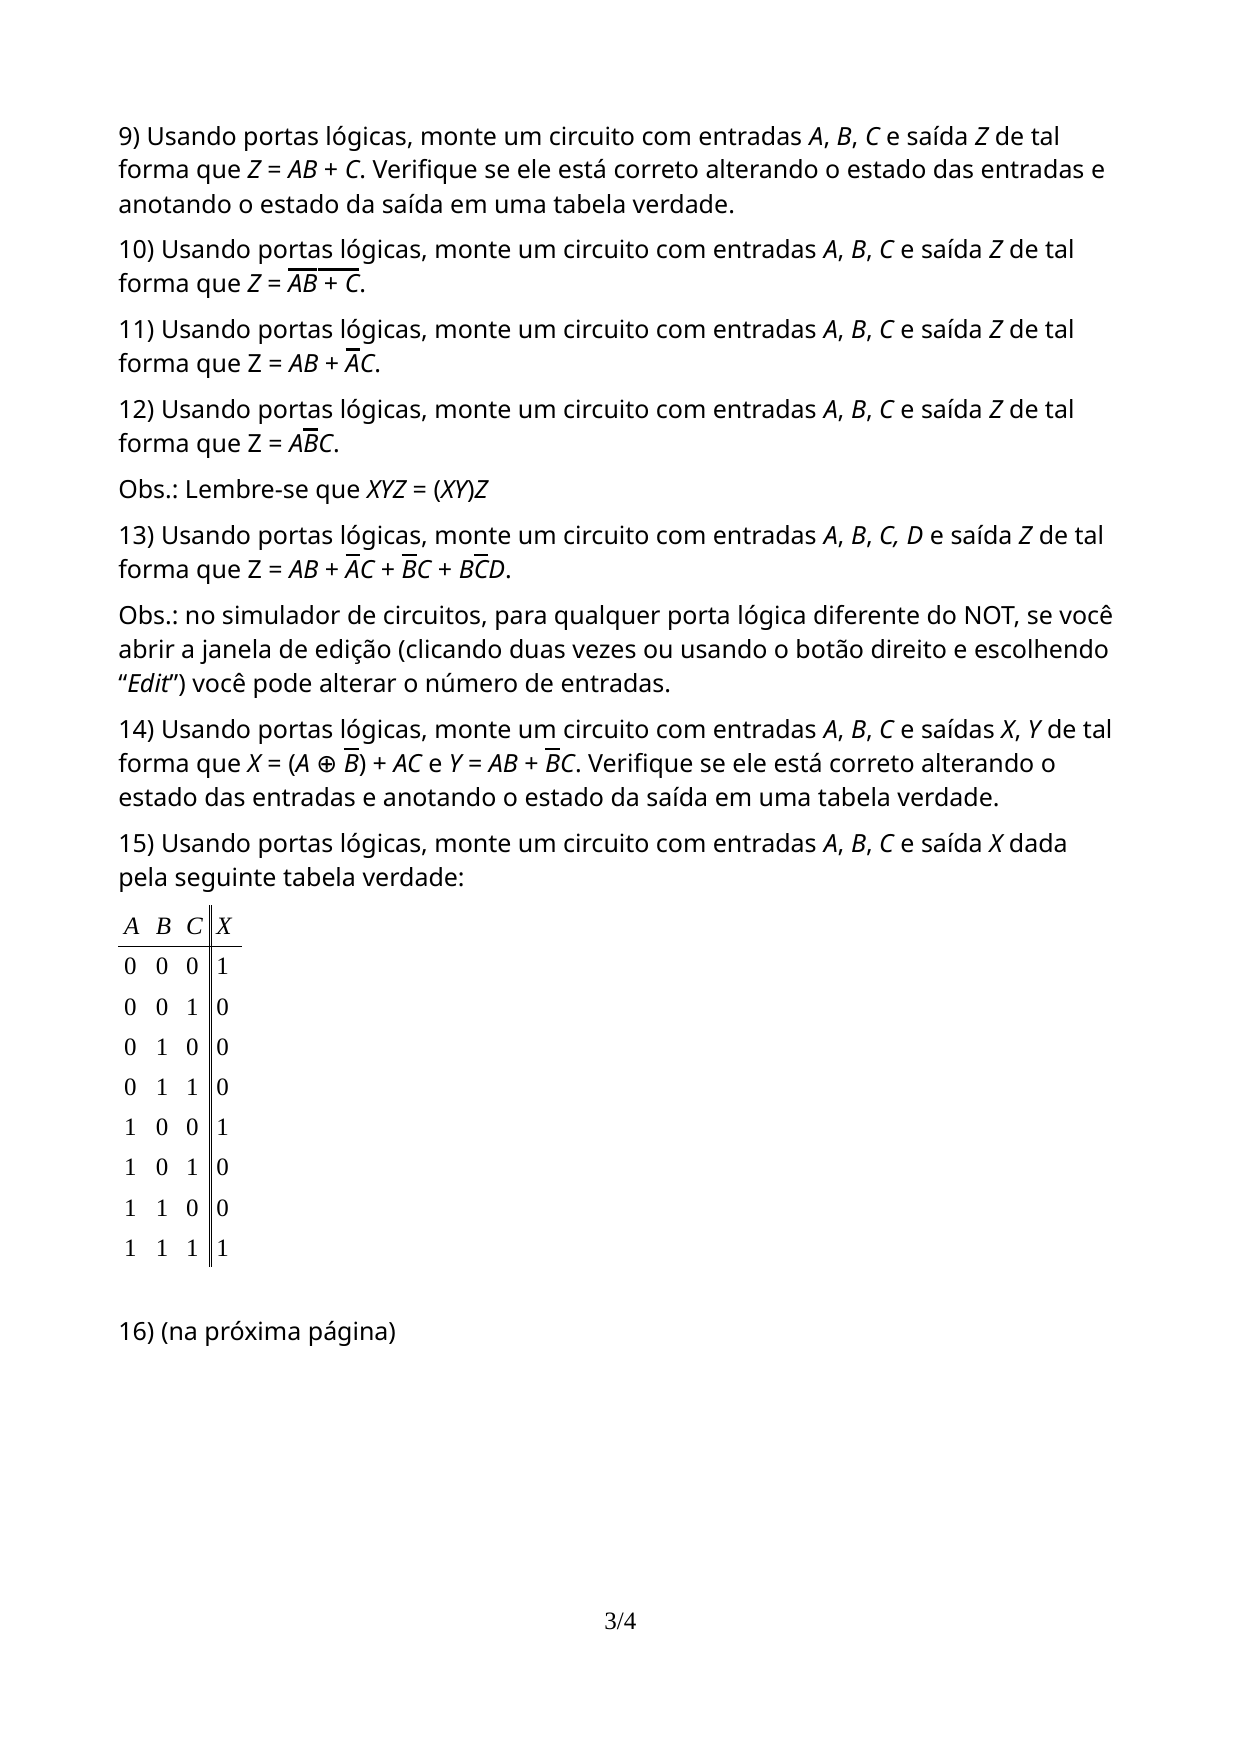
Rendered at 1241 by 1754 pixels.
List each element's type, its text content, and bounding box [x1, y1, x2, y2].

table_cell 0 [150, 1106, 180, 1147]
table_cell 0 [212, 1187, 242, 1227]
table_header A [118, 905, 150, 946]
table_cell 1 [212, 947, 242, 986]
table_cell 1 [150, 1026, 180, 1066]
table_cell 1 [118, 1187, 150, 1227]
table_cell 0 [118, 947, 150, 986]
table_cell 0 [118, 1066, 150, 1106]
table_cell 1 [150, 1227, 180, 1267]
table_cell 1 [180, 1147, 209, 1187]
table_cell 1 [118, 1106, 150, 1147]
table_cell 1 [150, 1187, 180, 1227]
text Obs.: Lembre-se que XYZ = (XY)Z [118, 472, 1122, 506]
table_cell 0 [150, 947, 180, 986]
table_cell 1 [180, 1066, 209, 1106]
table_cell 1 [180, 986, 209, 1026]
table_header B [150, 905, 180, 946]
table_cell 1 [118, 1227, 150, 1267]
text 14) Usando portas lógicas, monte um circuito com entradas A, B, C e saídas X, Y de tal forma que X = (A ⊕ B) + AC e Y = AB + BC. Verifique se ele está correto alterando o estado das entradas e anotando o estado da saída em uma tabela verdade. [118, 711, 1122, 814]
table_cell 1 [212, 1227, 242, 1267]
text 13) Usando portas lógicas, monte um circuito com entradas A, B, C, D e saída Z de tal forma que Z = AB + AC + BC + BCD. [118, 518, 1122, 586]
table_cell 0 [118, 1026, 150, 1066]
table_cell 0 [118, 986, 150, 1026]
text 15) Usando portas lógicas, monte um circuito com entradas A, B, C e saída X dada pela seguinte tabela verdade: [118, 825, 1122, 893]
text 16) (na próxima página) [118, 1313, 1122, 1347]
table_cell 0 [180, 1026, 209, 1066]
table_cell 1 [212, 1106, 242, 1147]
text 9) Usando portas lógicas, monte um circuito com entradas A, B, C e saída Z de tal forma que Z = AB + C. Verifique se ele está correto alterando o estado das entradas e anotando o estado da saída em uma tabela verdade. [118, 118, 1122, 220]
table_cell 0 [180, 1187, 209, 1227]
table_header C [180, 905, 209, 946]
table_header X [212, 905, 242, 946]
table_cell 0 [212, 1066, 242, 1106]
table_cell 0 [212, 1026, 242, 1066]
table_cell 1 [150, 1066, 180, 1106]
table_cell 1 [180, 1227, 209, 1267]
table_cell 0 [150, 1147, 180, 1187]
table_cell 0 [212, 1147, 242, 1187]
table_cell 0 [150, 986, 180, 1026]
text Obs.: no simulador de circuitos, para qualquer porta lógica diferente do NOT, se você abrir a janela de edição (clicando duas vezes ou usando o botão direito e escolhendo “Edit”) você pode alterar o número de entradas. [118, 597, 1122, 700]
table_cell 0 [180, 947, 209, 986]
text 12) Usando portas lógicas, monte um circuito com entradas A, B, C e saída Z de tal forma que Z = ABC. [118, 392, 1122, 460]
table_cell 0 [180, 1106, 209, 1147]
text 10) Usando portas lógicas, monte um circuito com entradas A, B, C e saída Z de tal forma que Z = AB + C. [118, 232, 1122, 300]
text 11) Usando portas lógicas, monte um circuito com entradas A, B, C e saída Z de tal forma que Z = AB + AC. [118, 312, 1122, 380]
table_cell 0 [212, 986, 242, 1026]
table_cell 1 [118, 1147, 150, 1187]
